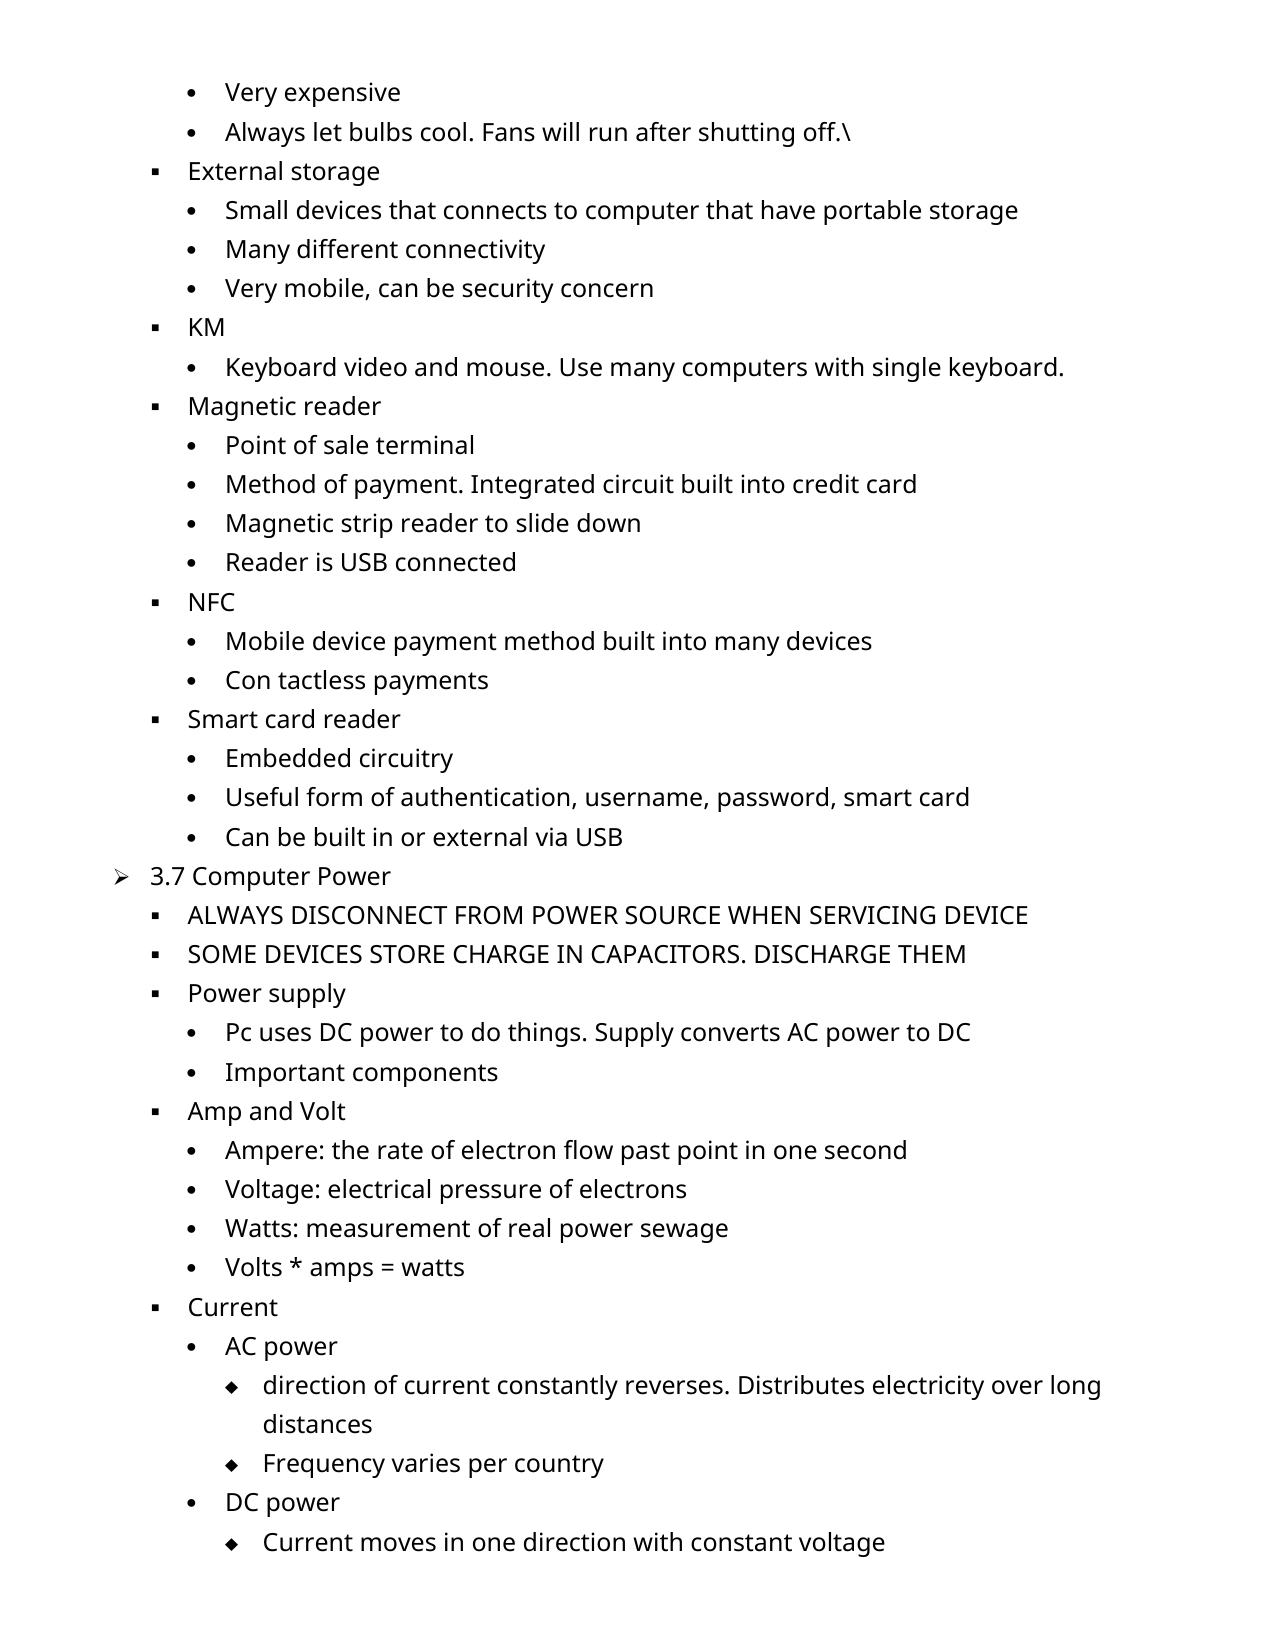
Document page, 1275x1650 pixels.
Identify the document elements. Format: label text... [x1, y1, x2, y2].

list Method of payment. Integrated circuit built into credit card [187, 467, 1200, 501]
list DC power [187, 1485, 1200, 1519]
list Embedded circuitry [187, 741, 1200, 775]
list 3.7 Computer Power [112, 858, 1200, 892]
list Amp and Volt [150, 1093, 1200, 1127]
list Point of sale terminal [187, 427, 1200, 462]
list Reader is USB connected [187, 545, 1200, 579]
list Keyboard video and mouse. Use many computers with single keyboard. [187, 349, 1200, 383]
list Magnetic reader [150, 388, 1200, 422]
list Mobile device payment method built into many devices [187, 623, 1200, 657]
list Ampere: the rate of electron flow past point in one second [187, 1132, 1200, 1167]
list SOME DEVICES STORE CHARGE IN CAPACITORS. DISCHARGE THEM [150, 937, 1200, 971]
list Con tactless payments [187, 662, 1200, 697]
list KM [150, 310, 1200, 344]
list Volts * amps = watts [187, 1250, 1200, 1284]
list Useful form of authentication, username, password, smart card [187, 780, 1200, 814]
list Voltage: electrical pressure of electrons [187, 1172, 1200, 1206]
list Magnetic strip reader to slide down [187, 506, 1200, 540]
list Very expensive [187, 75, 1200, 109]
list Current [150, 1289, 1200, 1323]
list Pc uses DC power to do things. Supply converts AC power to DC [187, 1015, 1200, 1049]
list Frequency varies per country [225, 1446, 1200, 1480]
list NFC [150, 584, 1200, 618]
list Always let bulbs cool. Fans will run after shutting off.\ [187, 114, 1200, 148]
list ALWAYS DISCONNECT FROM POWER SOURCE WHEN SERVICING DEVICE [150, 897, 1200, 932]
list direction of current constantly reverses. Distributes electricity over long distances [225, 1367, 1200, 1441]
list Smart card reader [150, 702, 1200, 736]
list AC power [187, 1328, 1200, 1362]
list Important components [187, 1054, 1200, 1088]
list Watts: measurement of real power sewage [187, 1211, 1200, 1245]
list Current moves in one direction with constant voltage [225, 1524, 1200, 1558]
list Many different connectivity [187, 232, 1200, 266]
list Small devices that connects to computer that have portable storage [187, 192, 1200, 227]
list Power supply [150, 976, 1200, 1010]
list External storage [150, 153, 1200, 187]
list Very mobile, can be security concern [187, 271, 1200, 305]
list Can be built in or external via USB [187, 819, 1200, 853]
